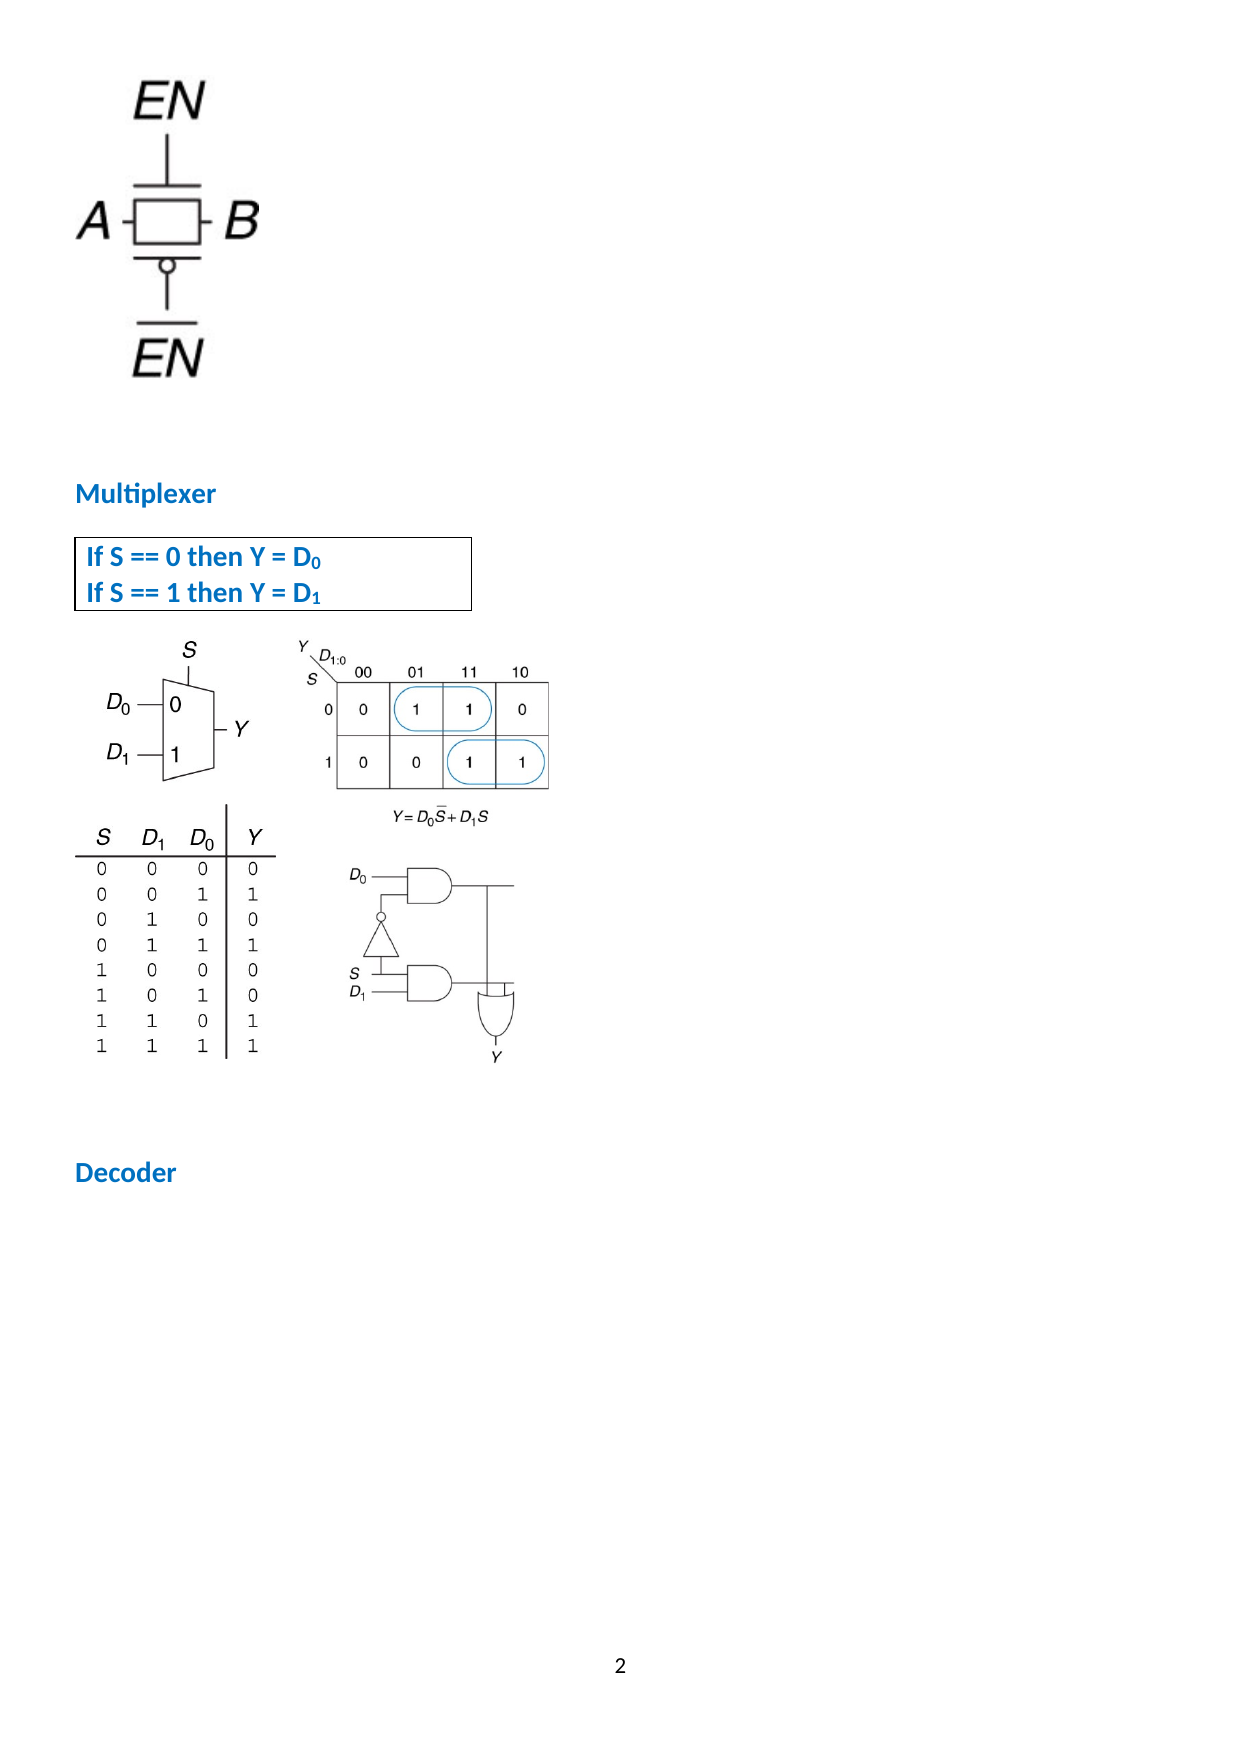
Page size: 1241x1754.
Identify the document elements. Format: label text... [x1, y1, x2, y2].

text Multiplexer [75, 476, 1165, 511]
picture [75, 638, 276, 1059]
text Decoder [75, 1154, 1165, 1189]
table_header If S == 0 then Y = D0 If S == 1 then Y = D1 [76, 538, 471, 609]
picture [75, 75, 259, 389]
picture [296, 638, 549, 1066]
